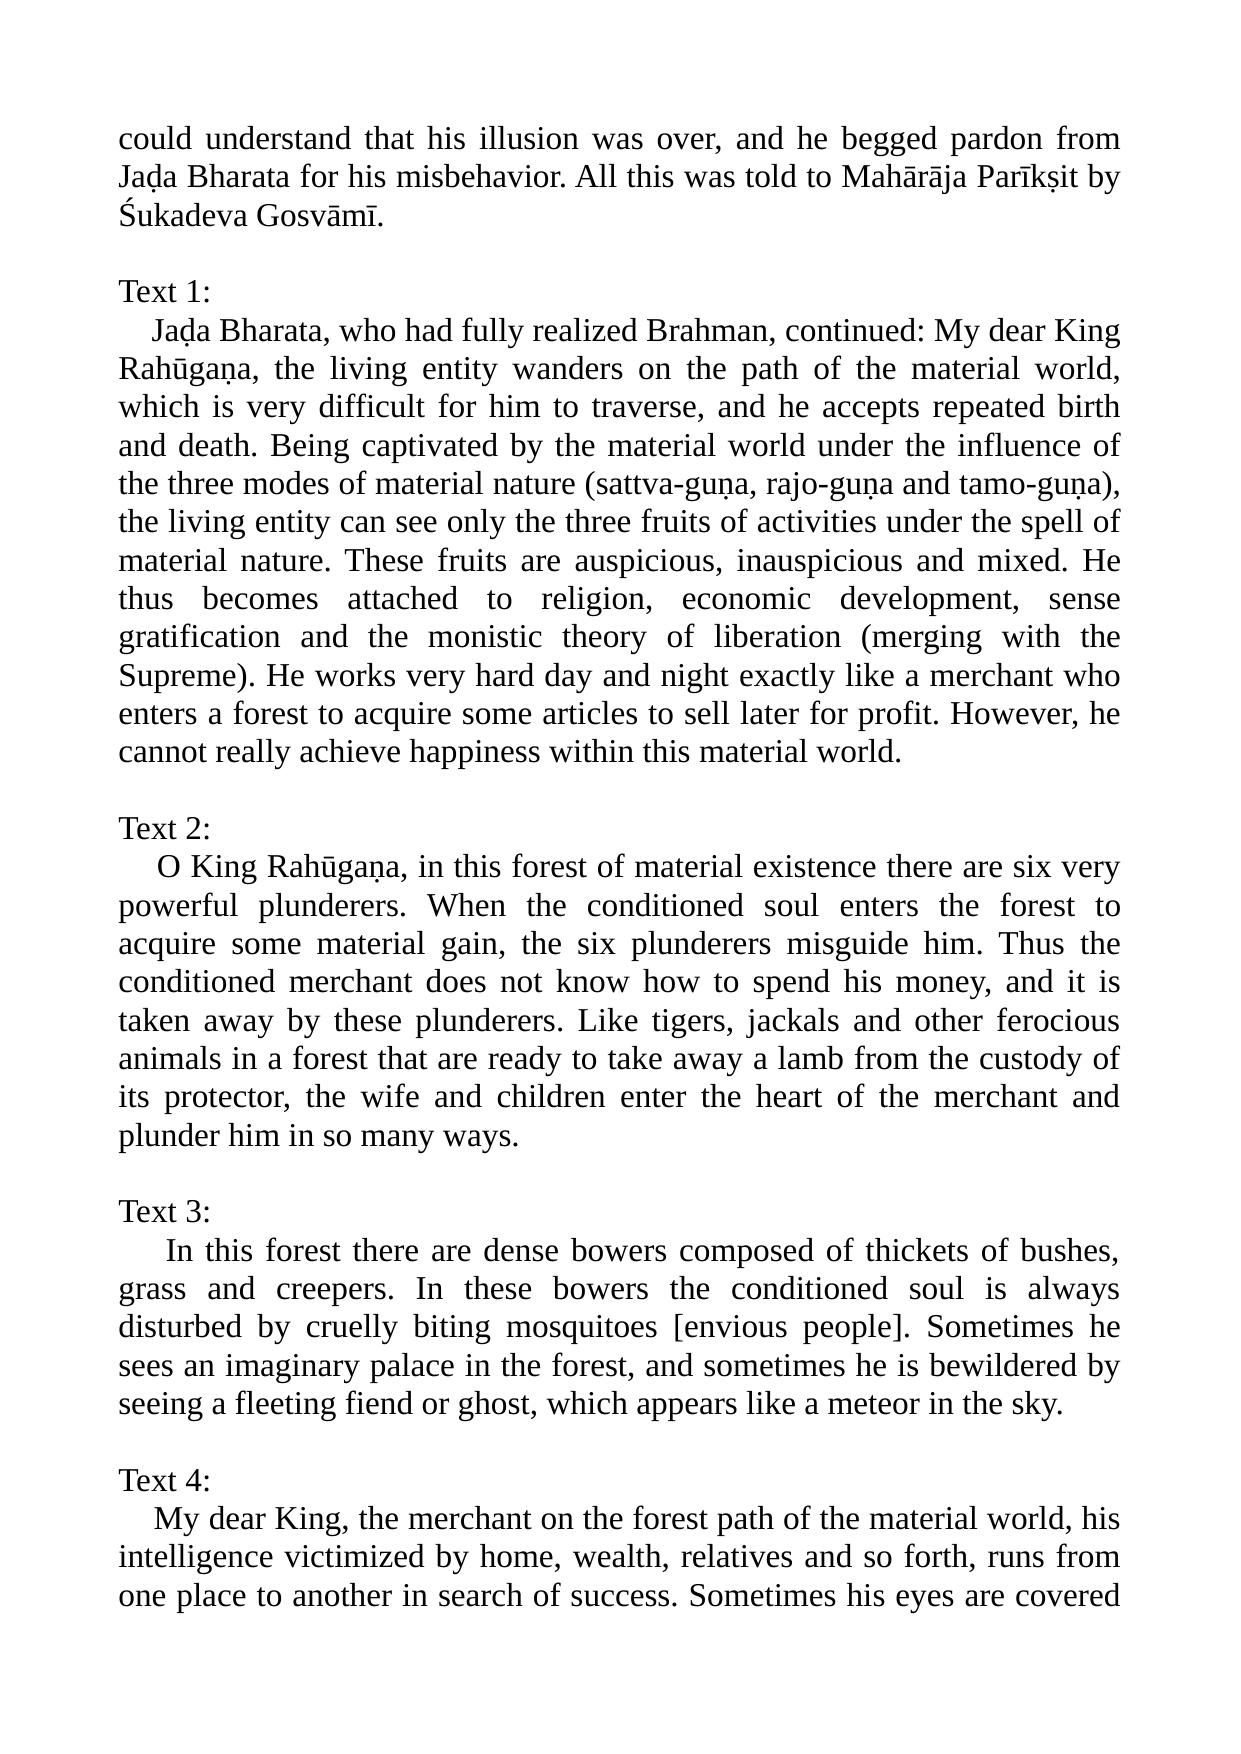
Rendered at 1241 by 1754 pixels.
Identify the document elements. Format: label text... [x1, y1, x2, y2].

text Text 4: [118, 1460, 1122, 1498]
text Text 2: [118, 808, 1122, 846]
text My dear King, the merchant on the forest path of the material world, his intelligence victimized by home, wealth, relatives and so forth, runs from one place to another in search of success. Sometimes his eyes are covered [118, 1498, 1122, 1613]
text O King Rahūgaṇa, in this forest of material existence there are six very powerful plunderers. When the conditioned soul enters the forest to acquire some material gain, the six plunderers misguide him. Thus the conditioned merchant does not know how to spend his money, and it is taken away by these plunderers. Like tigers, jackals and other ferocious animals in a forest that are ready to take away a lamb from the custody of its protector, the wife and children enter the heart of the merchant and plunder him in so many ways. [118, 846, 1122, 1153]
text Jaḍa Bharata, who had fully realized Brahman, continued: My dear King Rahūgaṇa, the living entity wanders on the path of the material world, which is very difficult for him to traverse, and he accepts repeated birth and death. Being captivated by the material world under the influence of the three modes of material nature (sattva-guṇa, rajo-guṇa and tamo-guṇa), the living entity can see only the three fruits of activities under the spell of material nature. These fruits are auspicious, inauspicious and mixed. He thus becomes attached to religion, economic development, sense gratification and the monistic theory of liberation (merging with the Supreme). He works very hard day and night exactly like a merchant who enters a forest to acquire some articles to sell later for profit. However, he cannot really achieve happiness within this material world. [118, 310, 1122, 770]
text Text 3: [118, 1191, 1122, 1230]
text could understand that his illusion was over, and he begged pardon from Jaḍa Bharata for his misbehavior. All this was told to Mahārāja Parīkṣit by Śukadeva Gosvāmī. [118, 118, 1122, 233]
text Text 1: [118, 271, 1122, 310]
text In this forest there are dense bowers composed of thickets of bushes, grass and creepers. In these bowers the conditioned soul is always disturbed by cruelly biting mosquitoes [envious people]. Sometimes he sees an imaginary palace in the forest, and sometimes he is bewildered by seeing a fleeting fiend or ghost, which appears like a meteor in the sky. [118, 1230, 1122, 1421]
